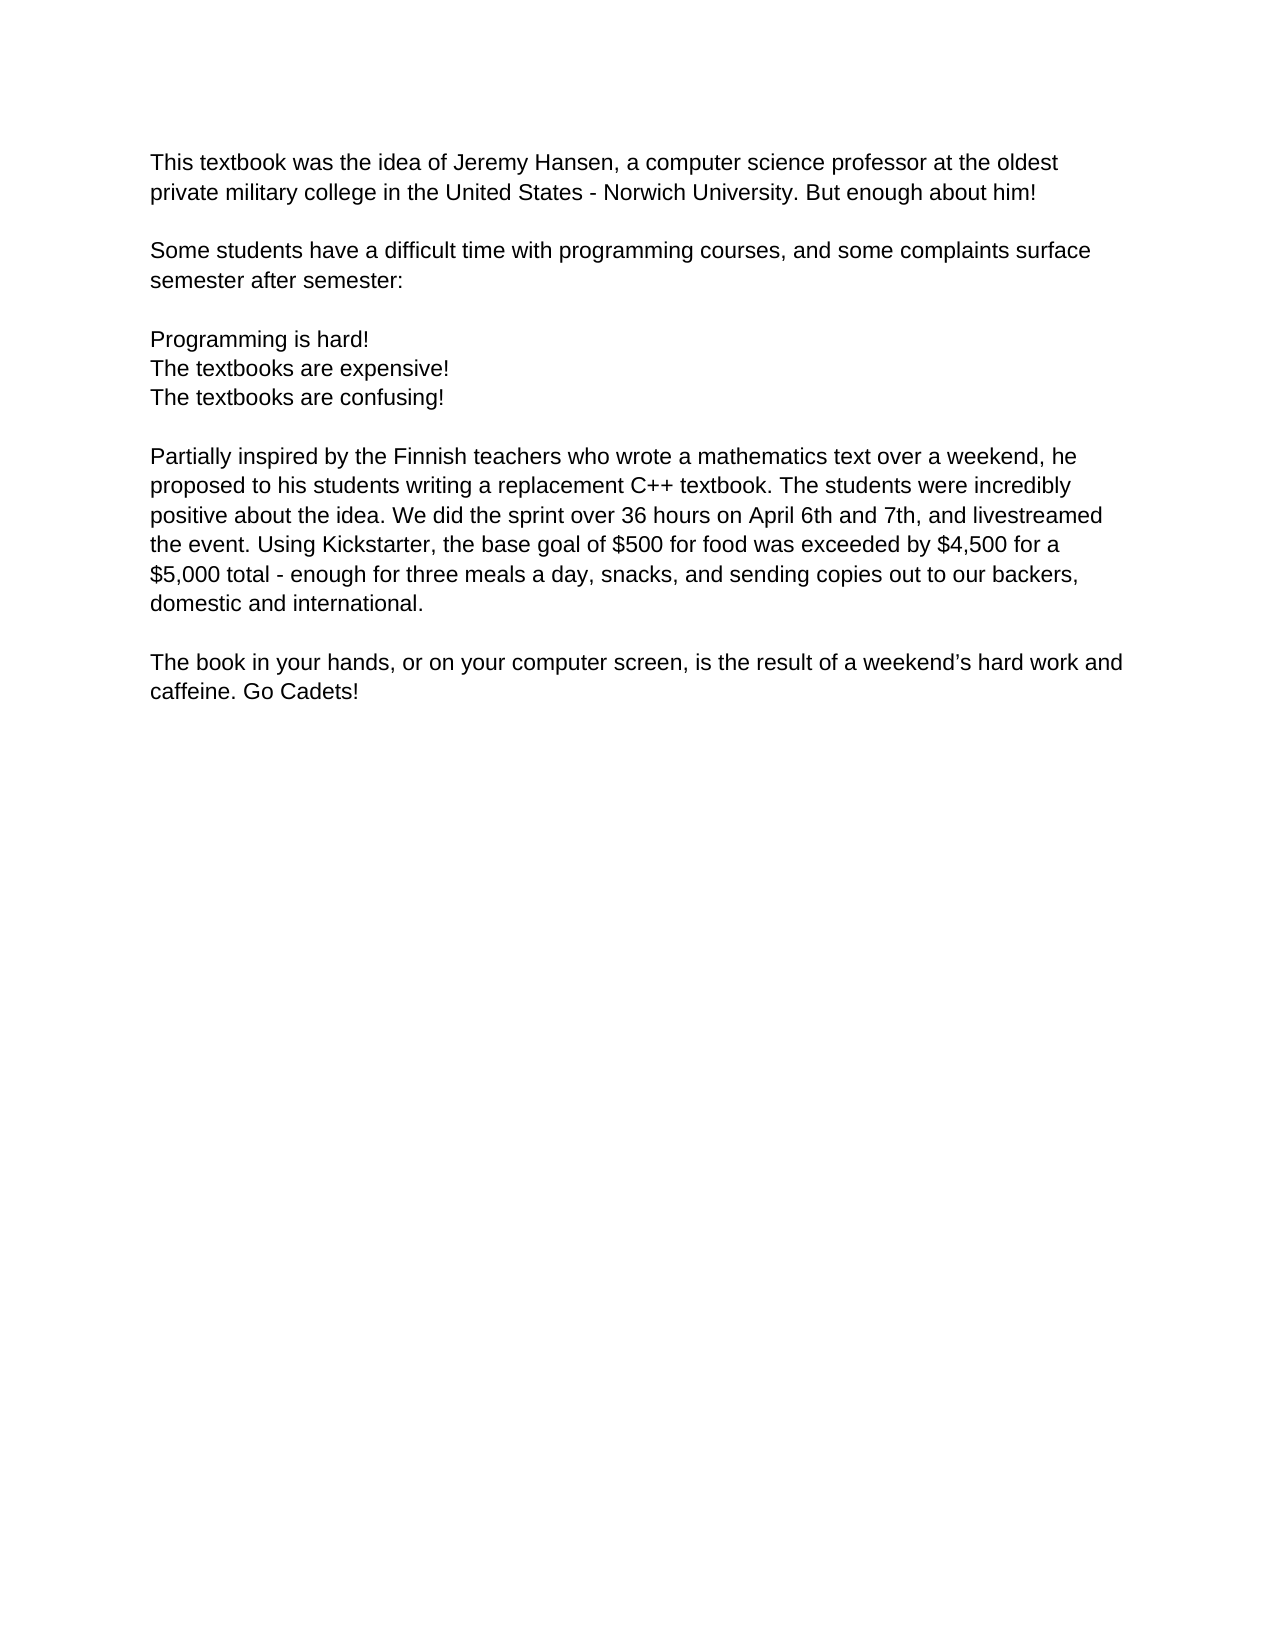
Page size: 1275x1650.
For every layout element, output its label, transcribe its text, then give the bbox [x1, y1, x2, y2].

text Partially inspired by the Finnish teachers who wrote a mathematics text over a weekend, he proposed to his students writing a replacement C++ textbook. The students were incredibly positive about the idea. We did the sprint over 36 hours on April 6th and 7th, and livestreamed the event. Using Kickstarter, the base goal of $500 for food was exceeded by $4,500 for a $5,000 total - enough for three meals a day, snacks, and sending copies out to our backers, domestic and international. [150, 444, 1125, 616]
text This textbook was the idea of Jeremy Hansen, a computer science professor at the oldest private military college in the United States - Norwich University. But enough about him! [150, 150, 1125, 205]
text The textbooks are expensive! [150, 356, 1125, 381]
text Some students have a difficult time with programming courses, and some complaints surface semester after semester: [150, 238, 1125, 293]
text The book in your hands, or on your computer screen, is the result of a weekend’s hard work and caffeine. Go Cadets! [150, 649, 1125, 704]
text Programming is hard! [150, 326, 1125, 352]
text The textbooks are confusing! [150, 385, 1125, 411]
